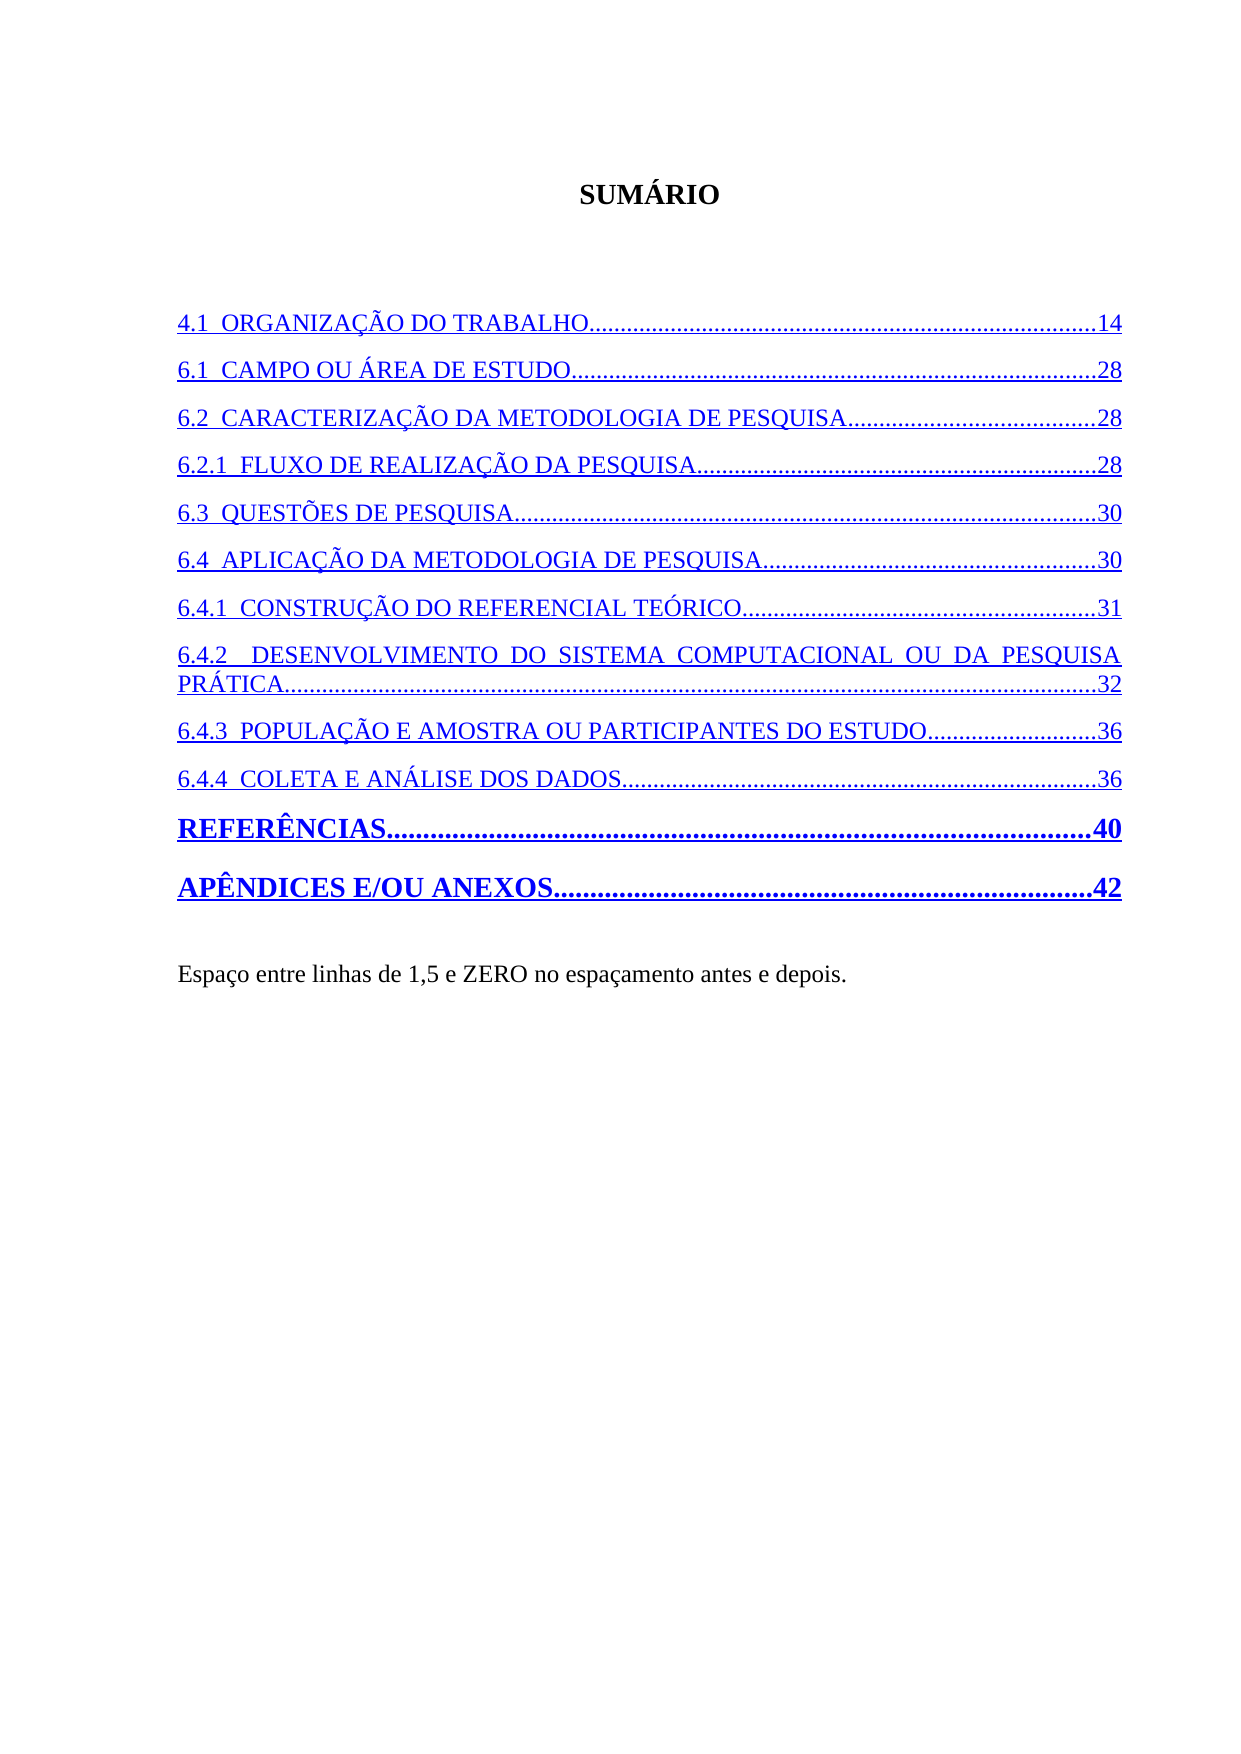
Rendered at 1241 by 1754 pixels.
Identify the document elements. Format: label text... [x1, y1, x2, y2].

text 6.4.1 Construção do Referencial Teórico 31 [177, 593, 1122, 618]
text 6.1 CAMPO OU ÁREA de estudo 28 [177, 355, 1122, 380]
text 6.4.2 Desenvolvimento do Sistema Computacional OU da Pesquisa prática 32 [177, 666, 1122, 694]
text 6.3 questões de pesquisa 30 [177, 498, 1122, 523]
text 6.2 Caracterização DA METODOLOGIA DE PESQUISA 28 [177, 403, 1122, 428]
text 6.2.1 Fluxo de realização da pesquisa 28 [177, 450, 1122, 475]
text Espaço entre linhas de 1,5 e ZERO no espaçamento antes e depois. [177, 959, 1122, 988]
text 6.4.2 Desenvolvimento do Sistema Computacional OU da Pesquisa prática 32 [177, 640, 1122, 665]
text 6.4.4 Coleta e Análise dos Dados 36 [177, 764, 1122, 789]
text SUMÁRIO [177, 177, 1122, 211]
text 6.4.3 População e Amostra OU Participantes do Estudo 36 [177, 716, 1122, 741]
text referências 40 [177, 811, 1122, 840]
text APÊNDICES e/ou anexos 42 [177, 870, 1122, 899]
text 4.1 Organização do TRABALHO 14 [177, 308, 1122, 333]
text 6.4 aplicação da METODOLOGIA DE PESQUISA 30 [177, 545, 1122, 570]
